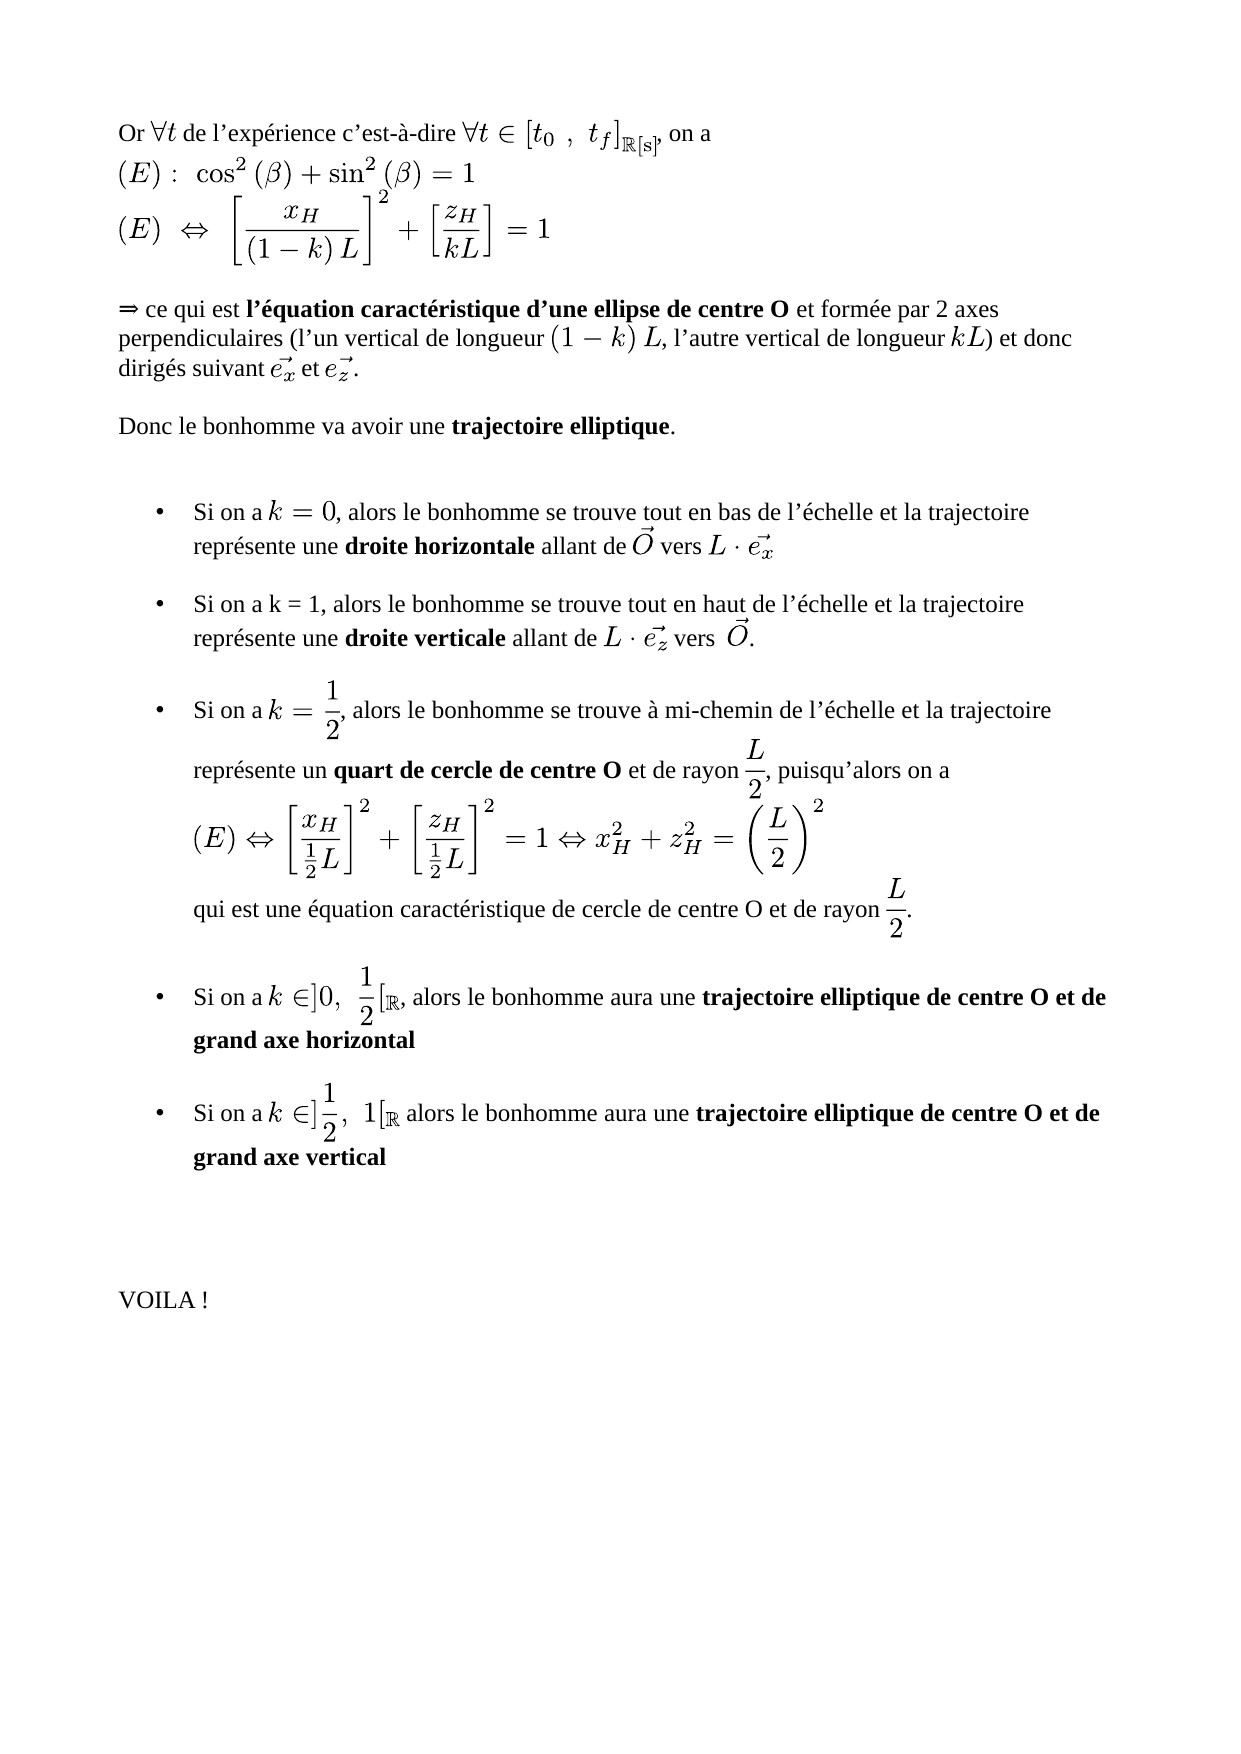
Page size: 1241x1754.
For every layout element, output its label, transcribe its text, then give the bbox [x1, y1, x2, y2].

text Or de l’expérience c’est-à-dire , on a [118, 118, 1122, 156]
text VOILA ! [118, 1285, 1122, 1314]
list Si on a k = 1, alors le bonhomme se trouve tout en haut de l’échelle et la trajectoire représente une droite verticale allant de vers . [156, 589, 1122, 651]
text Donc le bonhomme va avoir une trajectoire elliptique. [118, 411, 1122, 440]
list qui est une équation caractéristique de cercle de centre O et de rayon [156, 878, 892, 937]
list Si on a , alors le bonhomme se trouve tout en bas de l’échelle et la trajectoire représente une droite horizontale allant de vers [156, 497, 1122, 560]
text ⇒ ce qui est l’équation caractéristique d’une ellipse de centre O et formée par 2 axes perpendiculaires (l’un vertical de longueur , l’autre vertical de longueur ) et donc dirigés suivant et . [118, 294, 1122, 382]
list Si on a , alors le bonhomme aura une trajectoire elliptique de centre O et de grand axe horizontal [156, 966, 1122, 1054]
list Si on a , alors le bonhomme se trouve à mi-chemin de l’échelle et la trajectoire représente un quart de cercle de centre O et de rayon , puisqu’alors on a [156, 680, 1122, 798]
list . [902, 878, 1122, 937]
list Si on a alors le bonhomme aura une trajectoire elliptique de centre O et de grand axe vertical [156, 1083, 1122, 1170]
